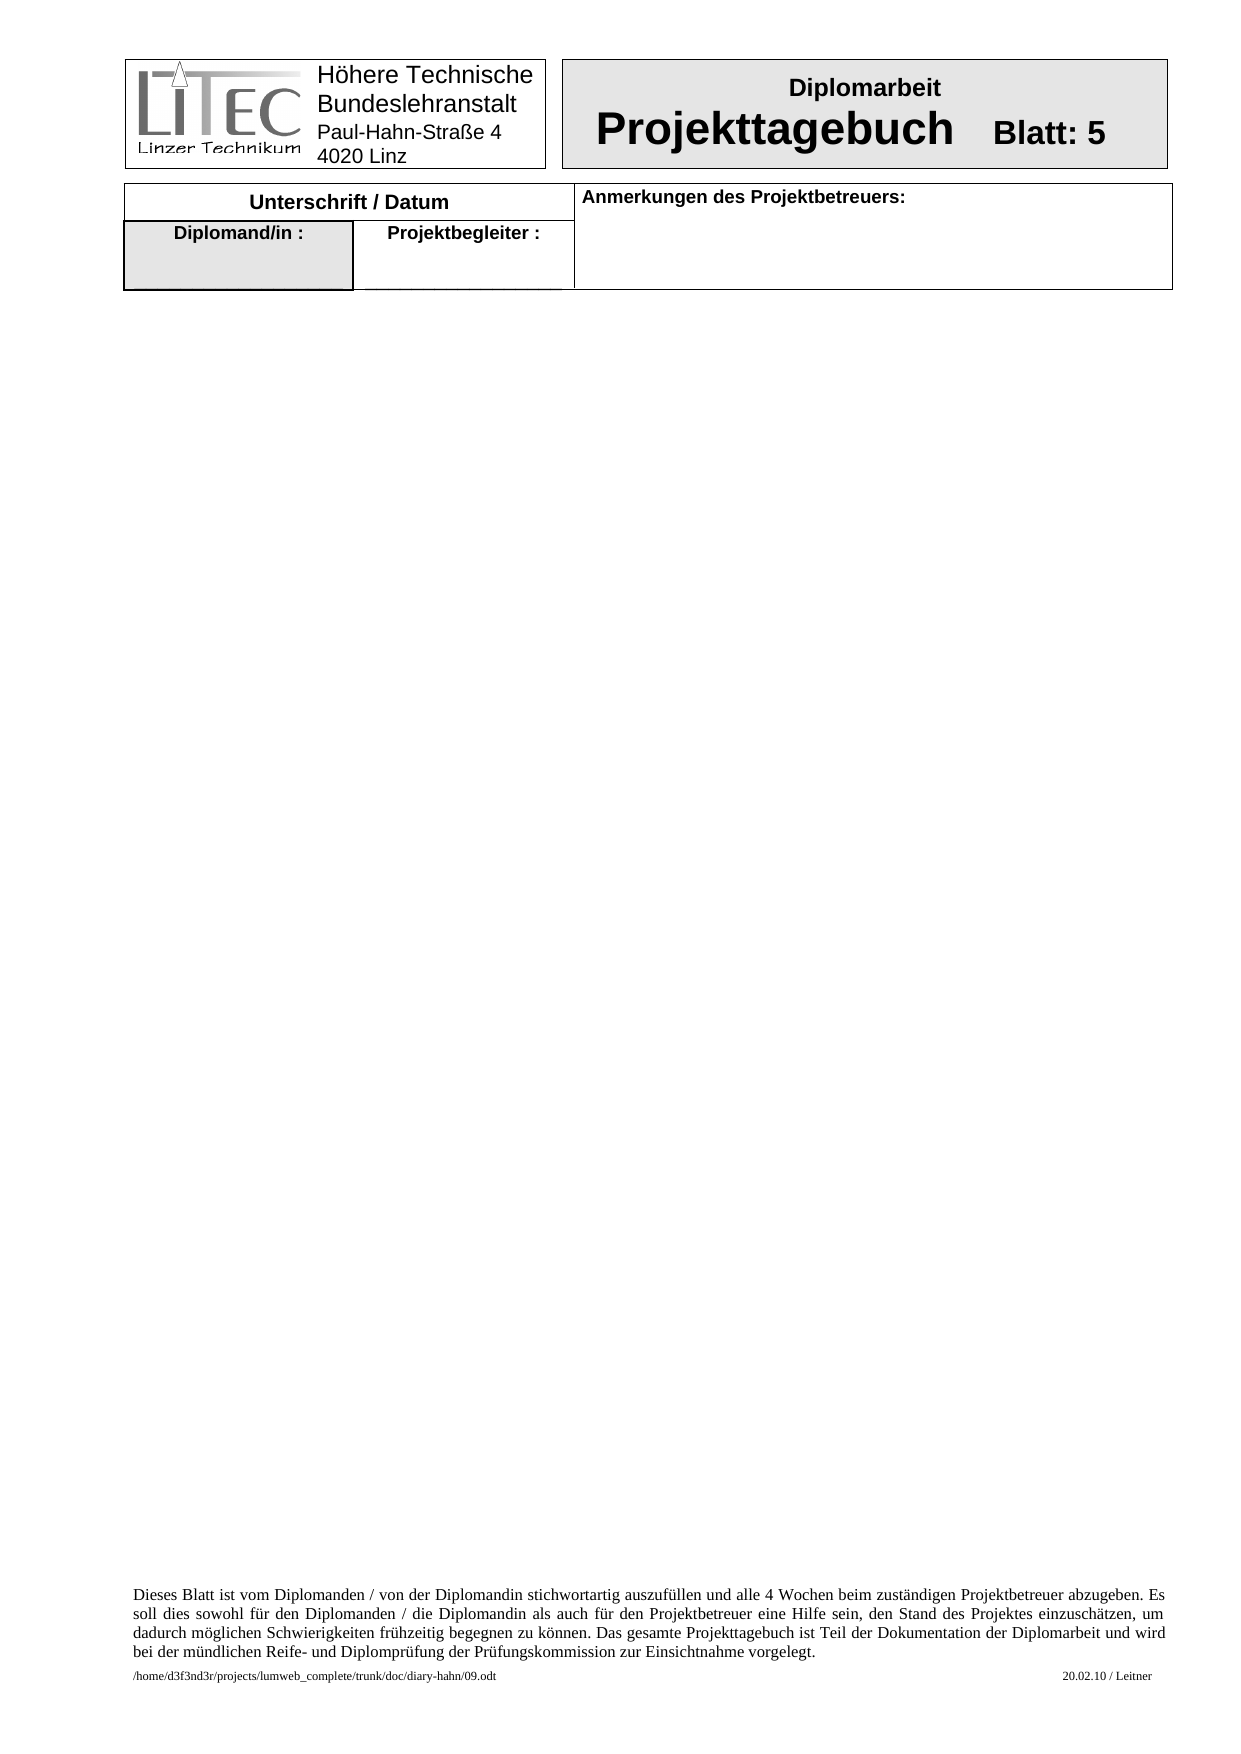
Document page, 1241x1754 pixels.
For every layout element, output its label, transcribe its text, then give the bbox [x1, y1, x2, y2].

table_cell Projektbegleiter : _________________ [354, 221, 574, 289]
table_cell Diplomand/in : __________________ [125, 222, 352, 289]
table_header Anmerkungen des Projektbetreuers: [574, 184, 1172, 289]
table_header Unterschrift / Datum [125, 184, 574, 220]
